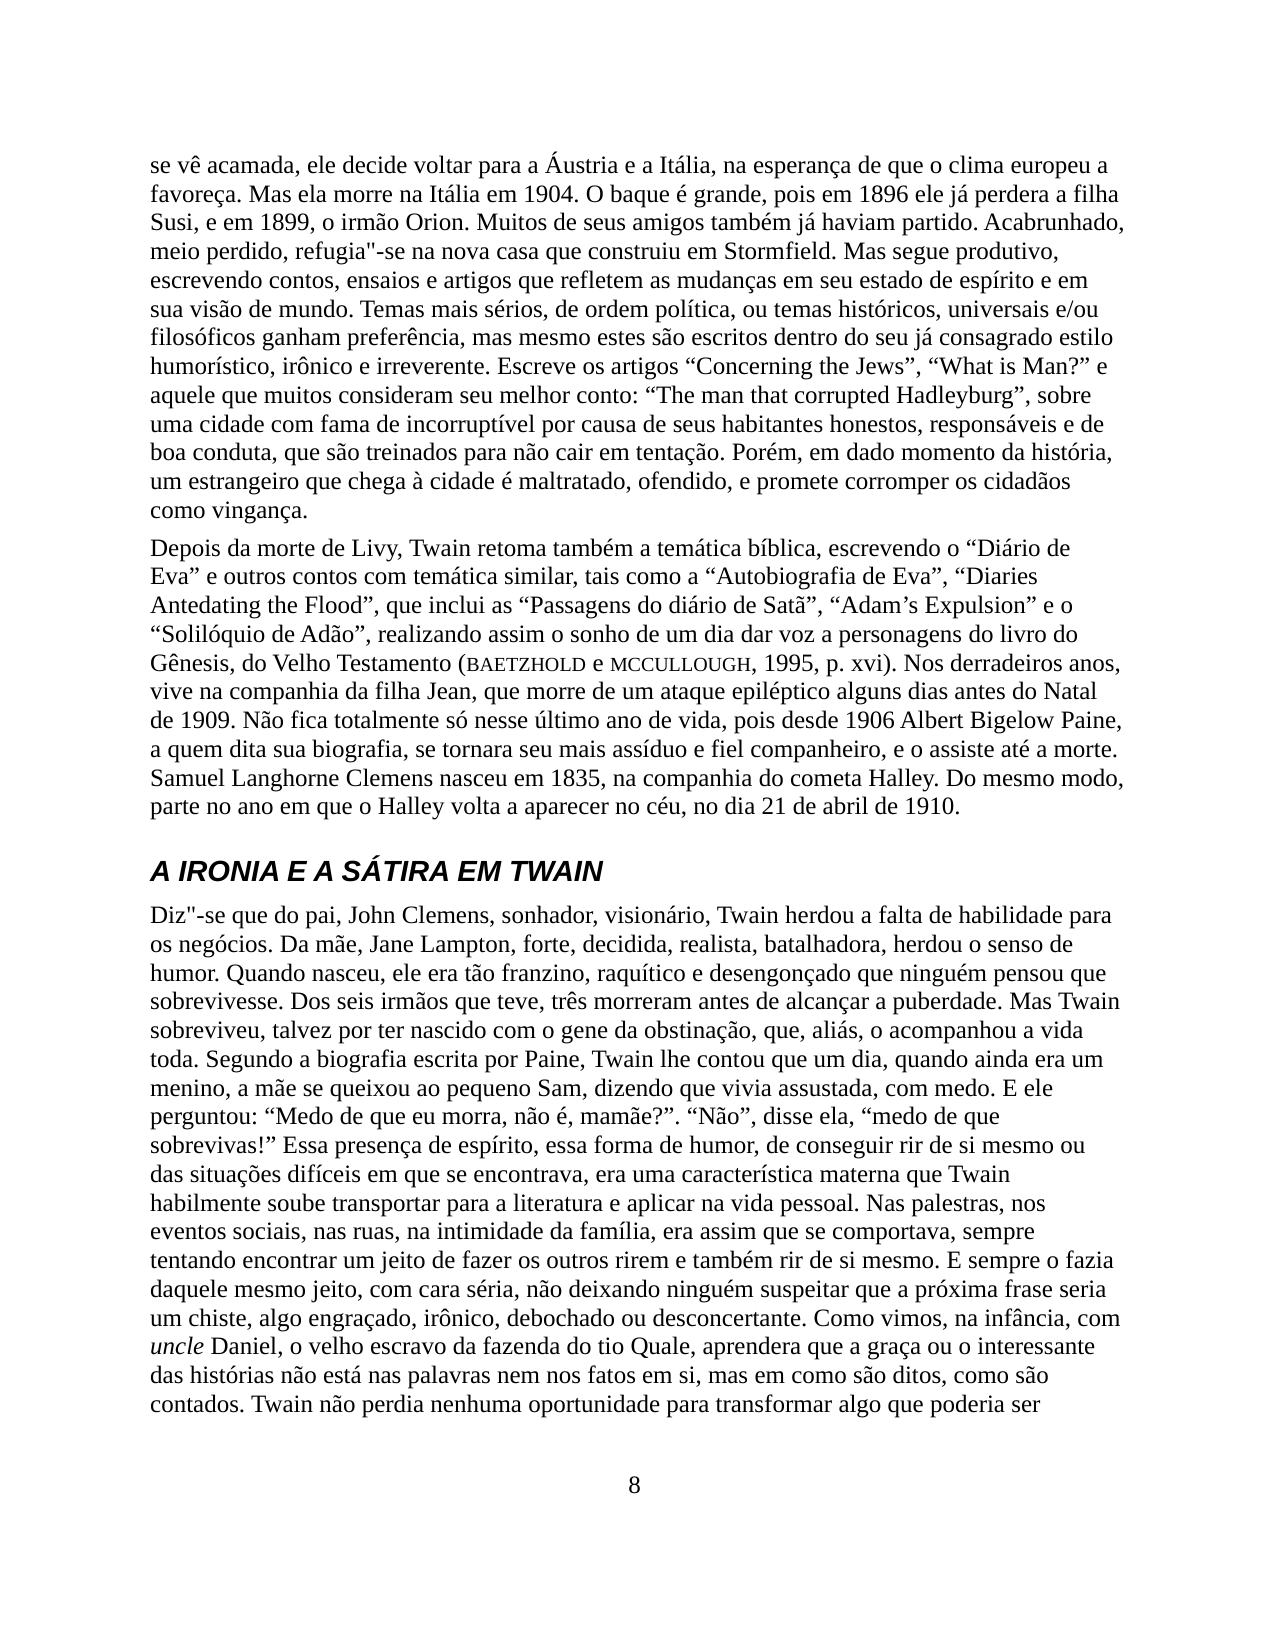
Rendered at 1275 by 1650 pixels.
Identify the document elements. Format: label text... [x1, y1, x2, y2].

text Diz"-se que do pai, John Clemens, sonhador, visionário, Twain herdou a falta de habilidade para os negócios. Da mãe, Jane Lampton, forte, decidida, realista, batalhadora, herdou o senso de humor. Quando nasceu, ele era tão franzino, raquítico e desengonçado que ninguém pensou que sobrevivesse. Dos seis irmãos que teve, três morreram antes de alcançar a puberdade. Mas Twain sobreviveu, talvez por ter nascido com o gene da obstinação, que, aliás, o acompanhou a vida toda. Segundo a biografia escrita por Paine, Twain lhe contou que um dia, quando ainda era um menino, a mãe se queixou ao pequeno Sam, dizendo que vivia assustada, com medo. E ele perguntou: “Medo de que eu morra, não é, mamãe?”. “Não”, disse ela, “medo de que sobrevivas!” Essa presença de espírito, essa forma de humor, de conseguir rir de si mesmo ou das situações difíceis em que se encontrava, era uma característica materna que Twain habilmente soube transportar para a literatura e aplicar na vida pessoal. Nas palestras, nos eventos sociais, nas ruas, na intimidade da família, era assim que se comportava, sempre tentando encontrar um jeito de fazer os outros rirem e também rir de si mesmo. E sempre o fazia daquele mesmo jeito, com cara séria, não deixando ninguém suspeitar que a próxima frase seria um chiste, algo engraçado, irônico, debochado ou desconcertante. Como vimos, na infância, com uncle Daniel, o velho escravo da fazenda do tio Quale, aprendera que a graça ou o interessante das histórias não está nas palavras nem nos fatos em si, mas em como são ditos, como são contados. Twain não perdia nenhuma oportunidade para transformar algo que poderia ser [150, 900, 1125, 1418]
subtitle A IRONIA E A SÁTIRA EM TWAIN [150, 854, 1125, 888]
text se vê acamada, ele decide voltar para a Áustria e a Itália, na esperança de que o clima europeu a favoreça. Mas ela morre na Itália em 1904. O baque é grande, pois em 1896 ele já perdera a filha Susi, e em 1899, o irmão Orion. Muitos de seus amigos também já haviam partido. Acabrunhado, meio perdido, refugia"-se na nova casa que construiu em Stormfield. Mas segue produtivo, escrevendo contos, ensaios e artigos que refletem as mudanças em seu estado de espírito e em sua visão de mundo. Temas mais sérios, de ordem política, ou temas históricos, universais e/ou filosóficos ganham preferência, mas mesmo estes são escritos dentro do seu já consagrado estilo humorístico, irônico e irreverente. Escreve os artigos “Concerning the Jews”, “What is Man?” e aquele que muitos consideram seu melhor conto: “The man that corrupted Hadleyburg”, sobre uma cidade com fama de incorruptível por causa de seus habitantes honestos, responsáveis e de boa conduta, que são treinados para não cair em tentação. Porém, em dado momento da história, um estrangeiro que chega à cidade é maltratado, ofendido, e promete corromper os cidadãos como vingança. [150, 150, 1125, 524]
text Depois da morte de Livy, Twain retoma também a temática bíblica, escrevendo o “Diário de Eva” e outros contos com temática similar, tais como a “Autobiografia de Eva”, “Diaries Antedating the Flood”, que inclui as “Passagens do diário de Satã”, “Adam’s Expulsion” e o “Solilóquio de Adão”, realizando assim o sonho de um dia dar voz a personagens do livro do Gênesis, do Velho Testamento (baetzhold e mccullough, 1995, p. xvi). Nos derradeiros anos, vive na companhia da filha Jean, que morre de um ataque epiléptico alguns dias antes do Natal de 1909. Não fica totalmente só nesse último ano de vida, pois desde 1906 Albert Bigelow Paine, a quem dita sua biografia, se tornara seu mais assíduo e fiel companheiro, e o assiste até a morte. Samuel Langhorne Clemens nasceu em 1835, na companhia do cometa Halley. Do mesmo modo, parte no ano em que o Halley volta a aparecer no céu, no dia 21 de abril de 1910. [150, 533, 1125, 820]
